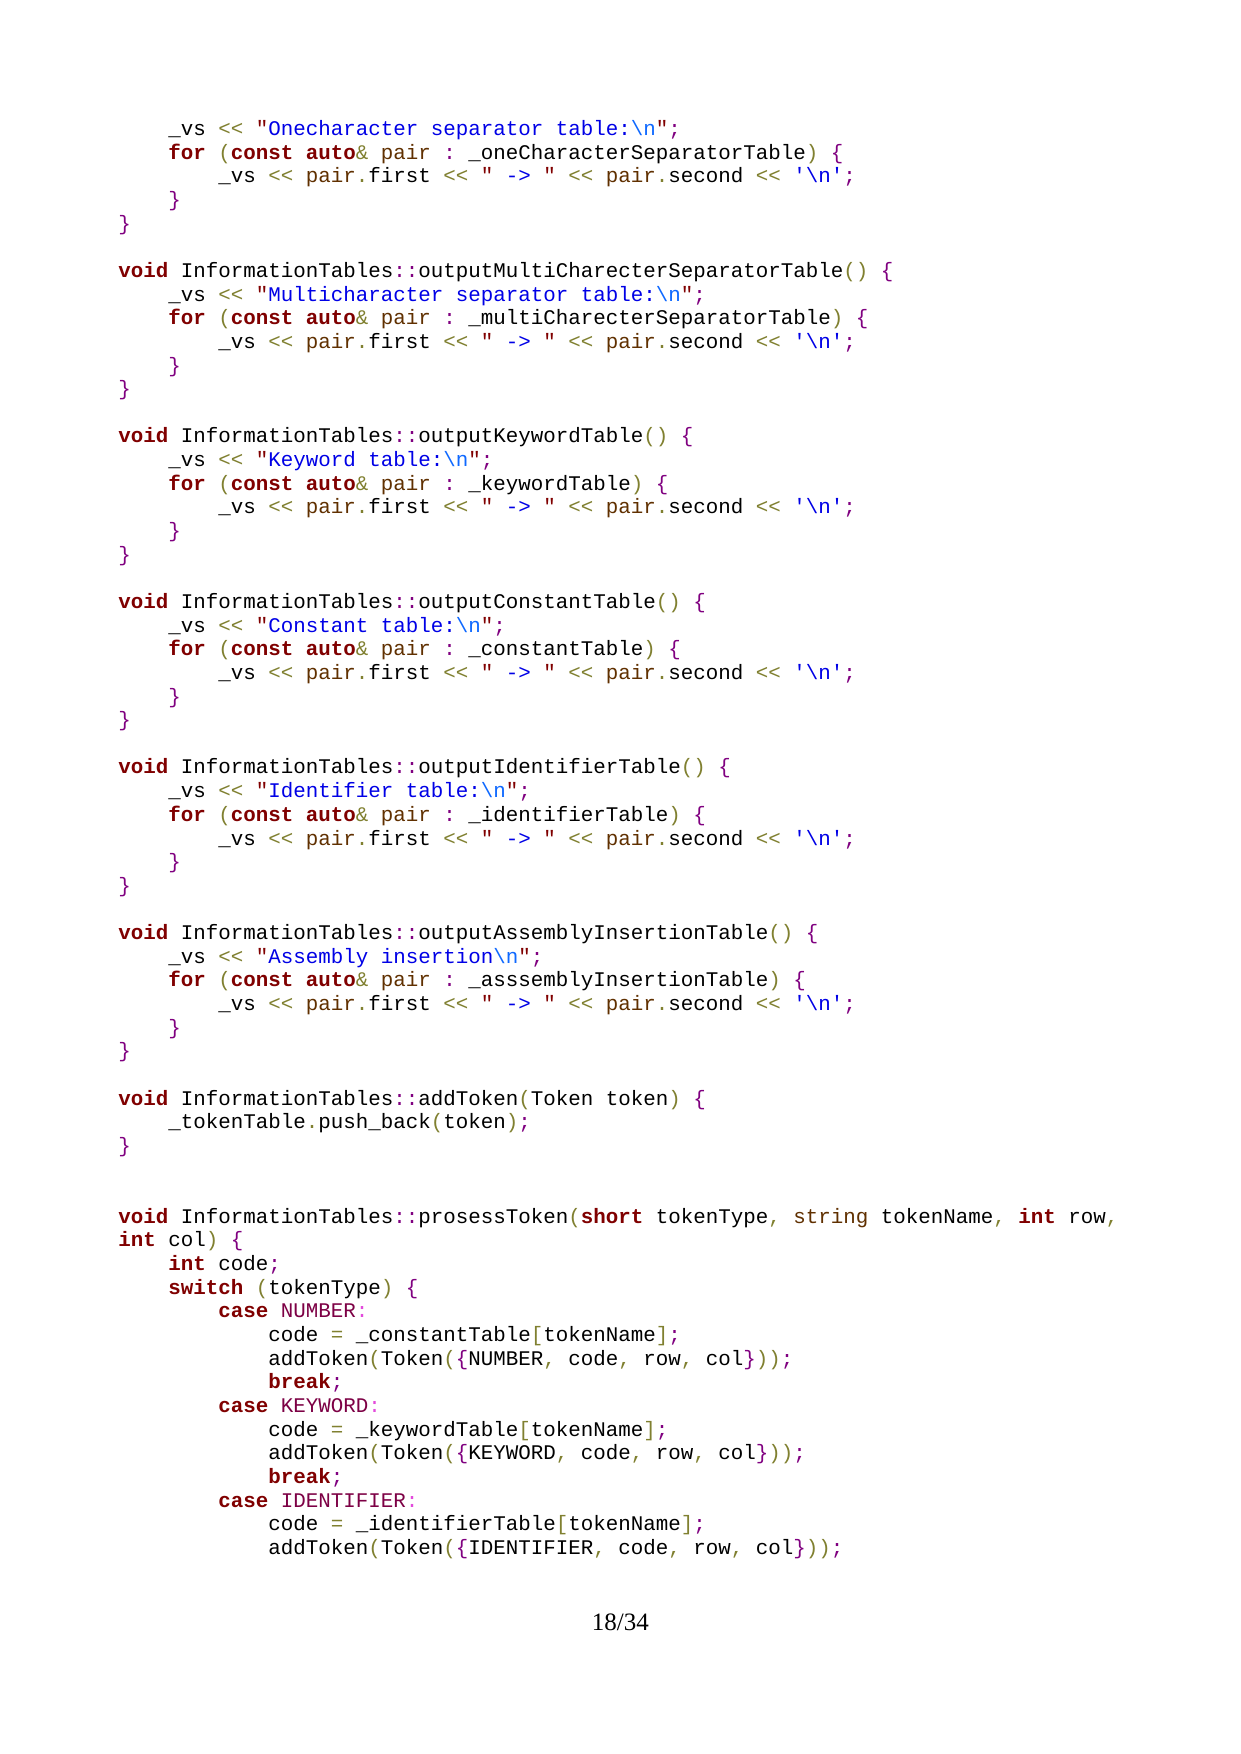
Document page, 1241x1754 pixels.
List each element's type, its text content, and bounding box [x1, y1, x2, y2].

text addToken(Token({KEYWORD, code, row, col})); [118, 1442, 1122, 1466]
text } [118, 709, 1122, 733]
text _tokenTable.push_back(token); [118, 1111, 1122, 1135]
text break; [118, 1466, 1122, 1489]
text void InformationTables::outputAssemblyInsertionTable() { [118, 922, 1122, 946]
text for (const auto& pair : _multiCharecterSeparatorTable) { [118, 307, 1122, 331]
text int code; [118, 1253, 1122, 1277]
text } [118, 189, 1122, 213]
text code = _keywordTable[tokenName]; [118, 1419, 1122, 1442]
text _vs << "Multicharacter separator table:\n"; [118, 284, 1122, 307]
text _vs << "Constant table:\n"; [118, 615, 1122, 638]
text } [118, 851, 1122, 875]
text for (const auto& pair : _identifierTable) { [118, 804, 1122, 827]
text addToken(Token({IDENTIFIER, code, row, col})); [118, 1537, 1122, 1561]
text _vs << pair.first << " -> " << pair.second << '\n'; [118, 165, 1122, 189]
text } [118, 544, 1122, 567]
text switch (tokenType) { [118, 1277, 1122, 1300]
text _vs << pair.first << " -> " << pair.second << '\n'; [118, 662, 1122, 686]
text _vs << "Keyword table:\n"; [118, 449, 1122, 473]
text void InformationTables::outputKeywordTable() { [118, 426, 1122, 449]
text } [118, 875, 1122, 898]
text void InformationTables::outputIdentifierTable() { [118, 757, 1122, 780]
text } [118, 1040, 1122, 1064]
text case IDENTIFIER: [118, 1489, 1122, 1513]
text _vs << pair.first << " -> " << pair.second << '\n'; [118, 827, 1122, 851]
text _vs << pair.first << " -> " << pair.second << '\n'; [118, 496, 1122, 520]
text } [118, 686, 1122, 709]
text for (const auto& pair : _asssemblyInsertionTable) { [118, 969, 1122, 993]
text void InformationTables::outputConstantTable() { [118, 591, 1122, 615]
text case KEYWORD: [118, 1395, 1122, 1419]
text _vs << "Identifier table:\n"; [118, 780, 1122, 804]
text } [118, 1135, 1122, 1158]
text void InformationTables::outputMultiCharecterSeparatorTable() { [118, 260, 1122, 284]
text void InformationTables::addToken(Token token) { [118, 1088, 1122, 1111]
text } [118, 1017, 1122, 1040]
text break; [118, 1371, 1122, 1395]
text case NUMBER: [118, 1300, 1122, 1324]
text for (const auto& pair : _oneCharacterSeparatorTable) { [118, 142, 1122, 165]
text _vs << "Assembly insertion\n"; [118, 946, 1122, 969]
text } [118, 378, 1122, 402]
text code = _constantTable[tokenName]; [118, 1324, 1122, 1348]
text _vs << pair.first << " -> " << pair.second << '\n'; [118, 331, 1122, 354]
text _vs << "Onecharacter separator table:\n"; [118, 118, 1122, 142]
text code = _identifierTable[tokenName]; [118, 1513, 1122, 1537]
text addToken(Token({NUMBER, code, row, col})); [118, 1348, 1122, 1371]
text } [118, 213, 1122, 236]
text } [118, 520, 1122, 544]
text _vs << pair.first << " -> " << pair.second << '\n'; [118, 993, 1122, 1017]
text for (const auto& pair : _constantTable) { [118, 638, 1122, 662]
text void InformationTables::prosessToken(short tokenType, string tokenName, int row, int col) { [118, 1206, 1122, 1253]
text } [118, 354, 1122, 378]
text for (const auto& pair : _keywordTable) { [118, 473, 1122, 496]
